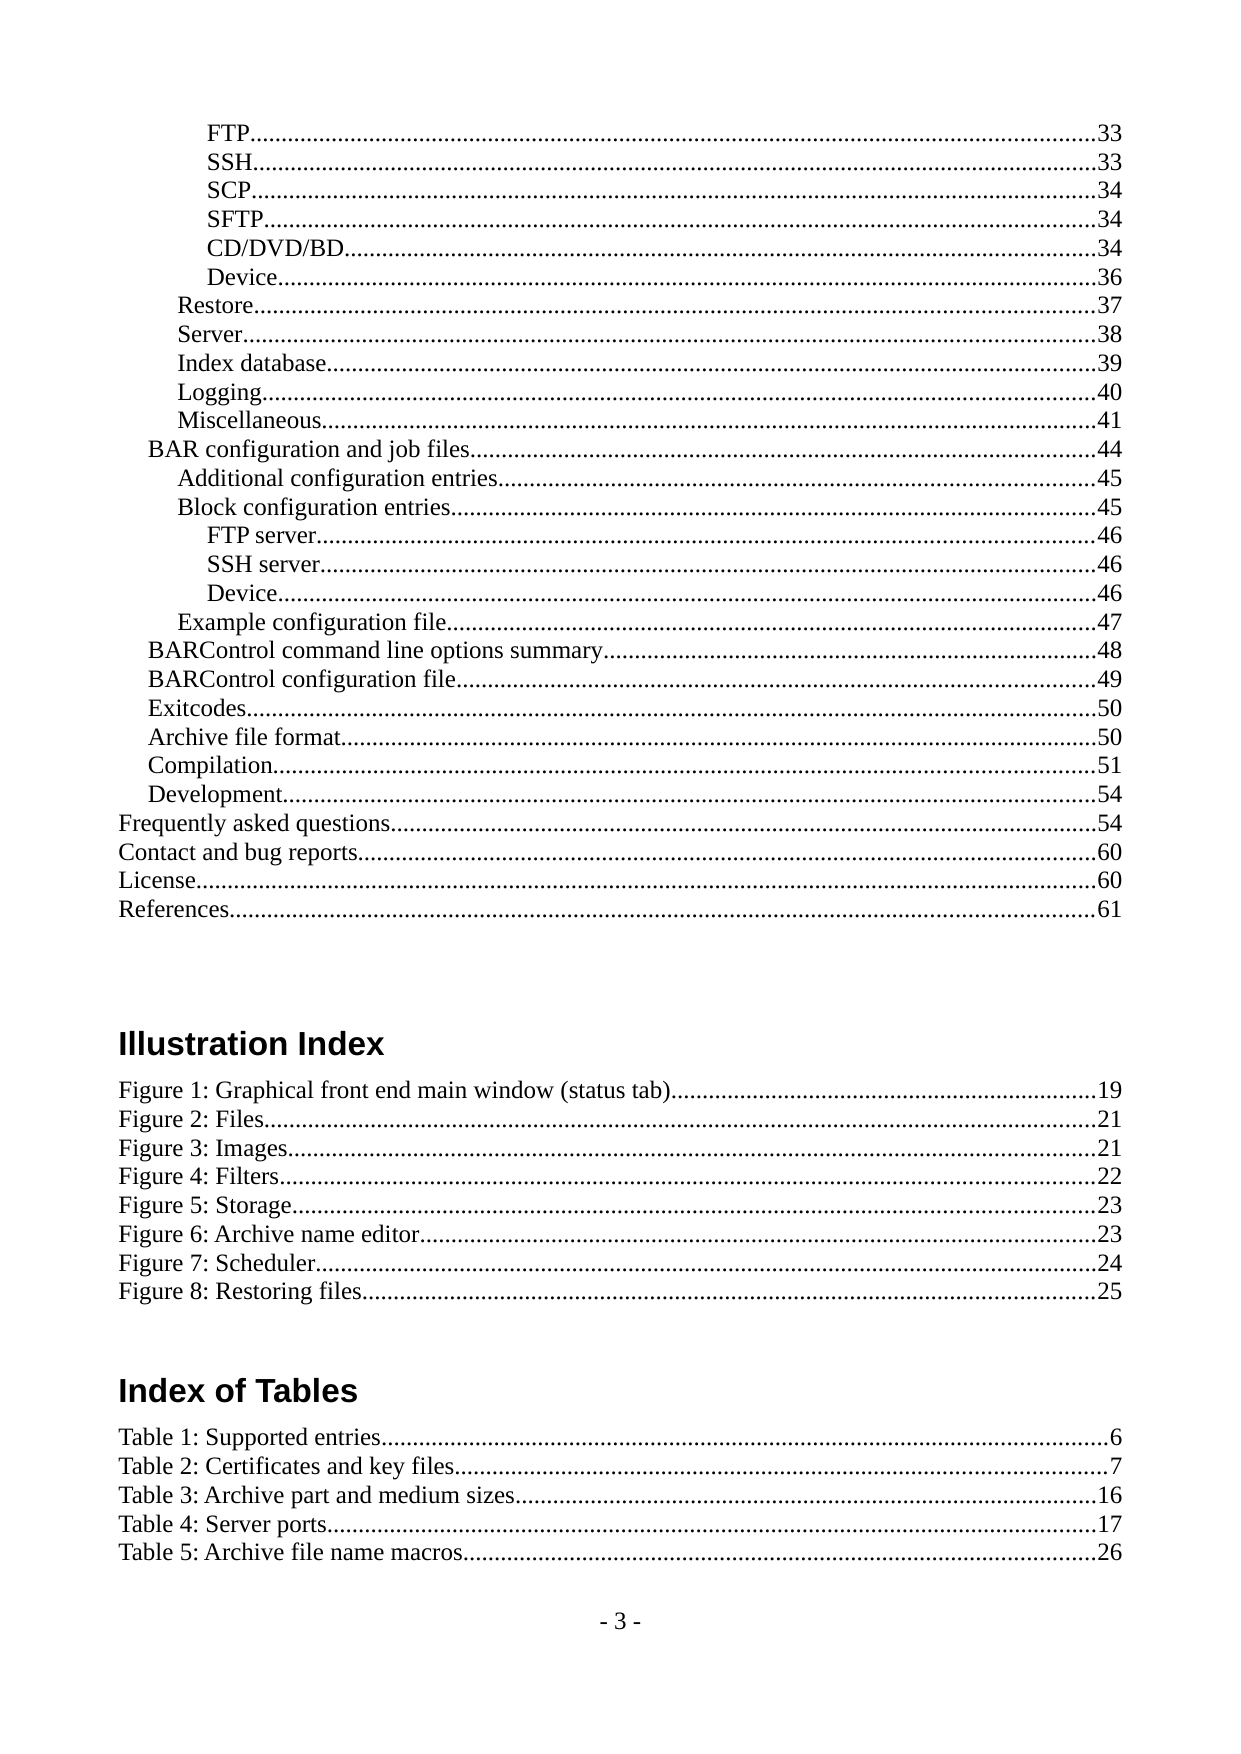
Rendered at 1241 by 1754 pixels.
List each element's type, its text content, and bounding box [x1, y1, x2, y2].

text Table 5: Archive file name macros 26 [118, 1537, 1122, 1566]
text Table 3: Archive part and medium sizes 16 [118, 1480, 1122, 1509]
text Logging 40 [177, 377, 1122, 406]
text BARControl command line options summary 48 [148, 636, 1122, 664]
text Compilation 51 [148, 751, 1122, 779]
text BARControl configuration file 49 [148, 664, 1122, 693]
text Device 46 [207, 578, 1122, 607]
text Contact and bug reports 60 [118, 837, 1122, 866]
text Archive file format 50 [148, 722, 1122, 751]
text Frequently asked questions 54 [118, 808, 1122, 837]
text Device 36 [207, 262, 1122, 291]
text Example configuration file 47 [177, 607, 1122, 636]
text Figure 1: Graphical front end main window (status tab) 19 [118, 1075, 1122, 1104]
text SSH 33 [207, 147, 1122, 176]
text SFTP 34 [207, 204, 1122, 233]
text Table 2: Certificates and key files 7 [118, 1451, 1122, 1480]
subtitle Index of Tables [118, 1371, 1122, 1410]
text Restore 37 [177, 291, 1122, 319]
text Table 4: Server ports 17 [118, 1509, 1122, 1537]
subtitle Illustration Index [118, 1024, 1122, 1063]
text SCP 34 [207, 176, 1122, 204]
text Miscellaneous 41 [177, 406, 1122, 434]
text Figure 4: Filters 22 [118, 1161, 1122, 1190]
text Development 54 [148, 779, 1122, 808]
text References 61 [118, 894, 1122, 923]
text Figure 7: Scheduler 24 [118, 1248, 1122, 1276]
text Figure 2: Files 21 [118, 1104, 1122, 1133]
text Figure 6: Archive name editor 23 [118, 1219, 1122, 1248]
text Figure 5: Storage 23 [118, 1190, 1122, 1219]
text Figure 3: Images 21 [118, 1133, 1122, 1161]
text Index database 39 [177, 348, 1122, 377]
text FTP server 46 [207, 521, 1122, 549]
text Additional configuration entries 45 [177, 463, 1122, 492]
text Exitcodes 50 [148, 693, 1122, 722]
text CD/DVD/BD 34 [207, 233, 1122, 262]
text BAR configuration and job files 44 [148, 434, 1122, 463]
text Server 38 [177, 319, 1122, 348]
text FTP 33 [207, 118, 1122, 147]
text Figure 8: Restoring files 25 [118, 1276, 1122, 1305]
text SSH server 46 [207, 549, 1122, 578]
text Block configuration entries 45 [177, 492, 1122, 521]
text License 60 [118, 866, 1122, 894]
text Table 1: Supported entries 6 [118, 1422, 1122, 1451]
